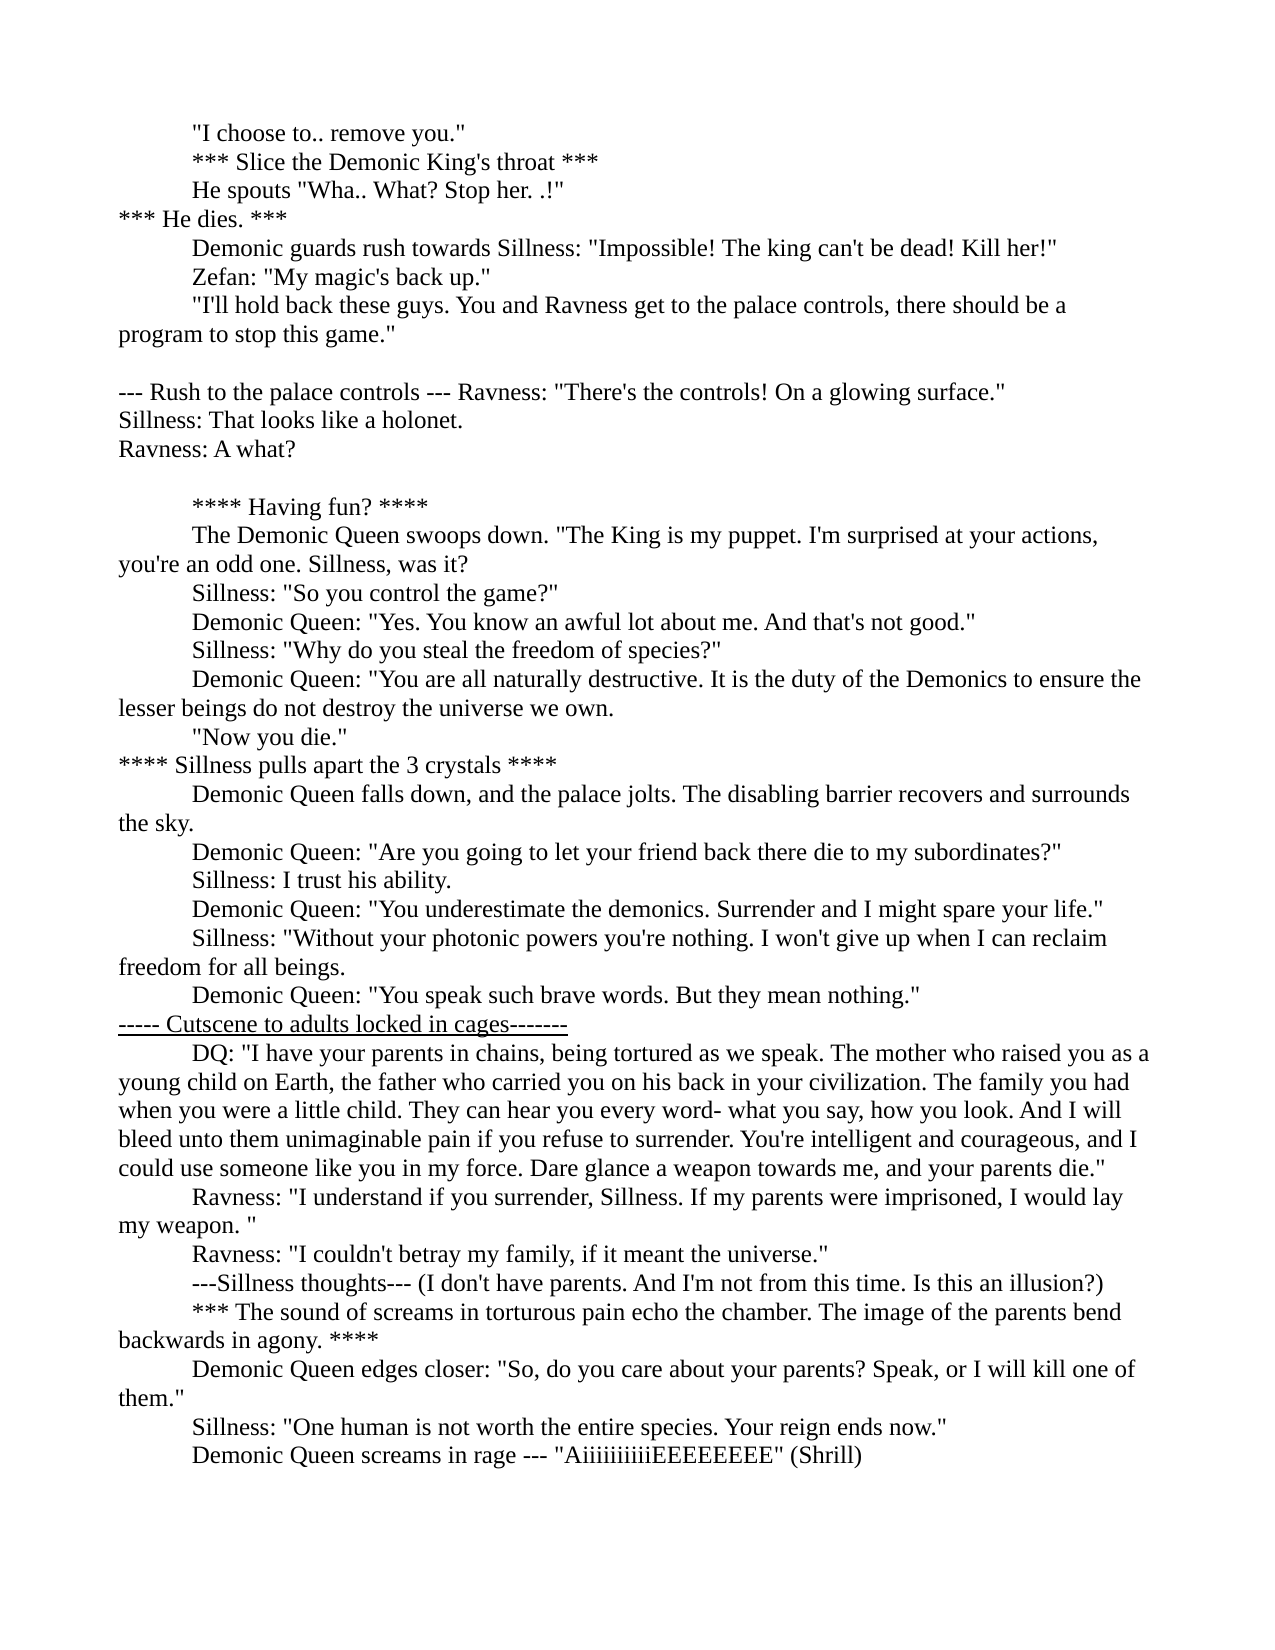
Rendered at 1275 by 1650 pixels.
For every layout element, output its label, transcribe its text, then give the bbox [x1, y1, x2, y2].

text **** Sillness pulls apart the 3 crystals **** [118, 751, 1157, 779]
text Zefan: "My magic's back up." [118, 262, 1157, 291]
text Sillness: "Why do you steal the freedom of species?" [118, 636, 1157, 664]
text Demonic Queen: "Yes. You know an awful lot about me. And that's not good." [118, 607, 1157, 636]
text He spouts "Wha.. What? Stop her. .!" [118, 176, 1157, 204]
text Demonic Queen: "You underestimate the demonics. Surrender and I might spare your life." [118, 894, 1157, 923]
text Sillness: "So you control the game?" [118, 578, 1157, 607]
text *** He dies. *** [118, 204, 1157, 233]
text Demonic Queen: "You are all naturally destructive. It is the duty of the Demonics to ensure the lesser beings do not destroy the universe we own. [118, 664, 1157, 722]
text Demonic Queen falls down, and the palace jolts. The disabling barrier recovers and surrounds the sky. [118, 779, 1157, 837]
text Ravness: "I couldn't betray my family, if it meant the universe." [118, 1239, 1157, 1268]
text Ravness: A what? [118, 434, 1157, 463]
text Demonic Queen screams in rage --- "AiiiiiiiiiiEEEEEEEE" (Shrill) [118, 1441, 1157, 1469]
text Sillness: "One human is not worth the entire species. Your reign ends now." [118, 1412, 1157, 1441]
text "I'll hold back these guys. You and Ravness get to the palace controls, there should be a program to stop this game." [118, 291, 1157, 348]
text Sillness: That looks like a holonet. [118, 406, 1157, 434]
text Demonic Queen: "You speak such brave words. But they mean nothing." [118, 981, 1157, 1009]
text The Demonic Queen swoops down. "The King is my puppet. I'm surprised at your actions, you're an odd one. Sillness, was it? [118, 521, 1157, 578]
text DQ: "I have your parents in chains, being tortured as we speak. The mother who raised you as a young child on Earth, the father who carried you on his back in your civilization. The family you had when you were a little child. They can hear you every word- what you say, how you look. And I will bleed unto them unimaginable pain if you refuse to surrender. You're intelligent and courageous, and I could use someone like you in my force. Dare glance a weapon towards me, and your parents die." [118, 1038, 1157, 1182]
text Demonic Queen edges closer: "So, do you care about your parents? Speak, or I will kill one of them." [118, 1354, 1157, 1412]
text Sillness: I trust his ability. [118, 866, 1157, 894]
text ---Sillness thoughts--- (I don't have parents. And I'm not from this time. Is this an illusion?) [118, 1268, 1157, 1297]
text --- Rush to the palace controls --- Ravness: "There's the controls! On a glowing surface." [118, 377, 1157, 406]
text Ravness: "I understand if you surrender, Sillness. If my parents were imprisoned, I would lay my weapon. " [118, 1182, 1157, 1239]
text *** Slice the Demonic King's throat *** [118, 147, 1157, 176]
text ----- Cutscene to adults locked in cages------- [118, 1009, 1157, 1038]
text *** The sound of screams in torturous pain echo the chamber. The image of the parents bend backwards in agony. **** [118, 1297, 1157, 1354]
text Demonic Queen: "Are you going to let your friend back there die to my subordinates?" [118, 837, 1157, 866]
text **** Having fun? **** [118, 492, 1157, 521]
text Sillness: "Without your photonic powers you're nothing. I won't give up when I can reclaim freedom for all beings. [118, 923, 1157, 981]
text "I choose to.. remove you." [118, 118, 1157, 147]
text "Now you die." [118, 722, 1157, 751]
text Demonic guards rush towards Sillness: "Impossible! The king can't be dead! Kill her!" [118, 233, 1157, 262]
